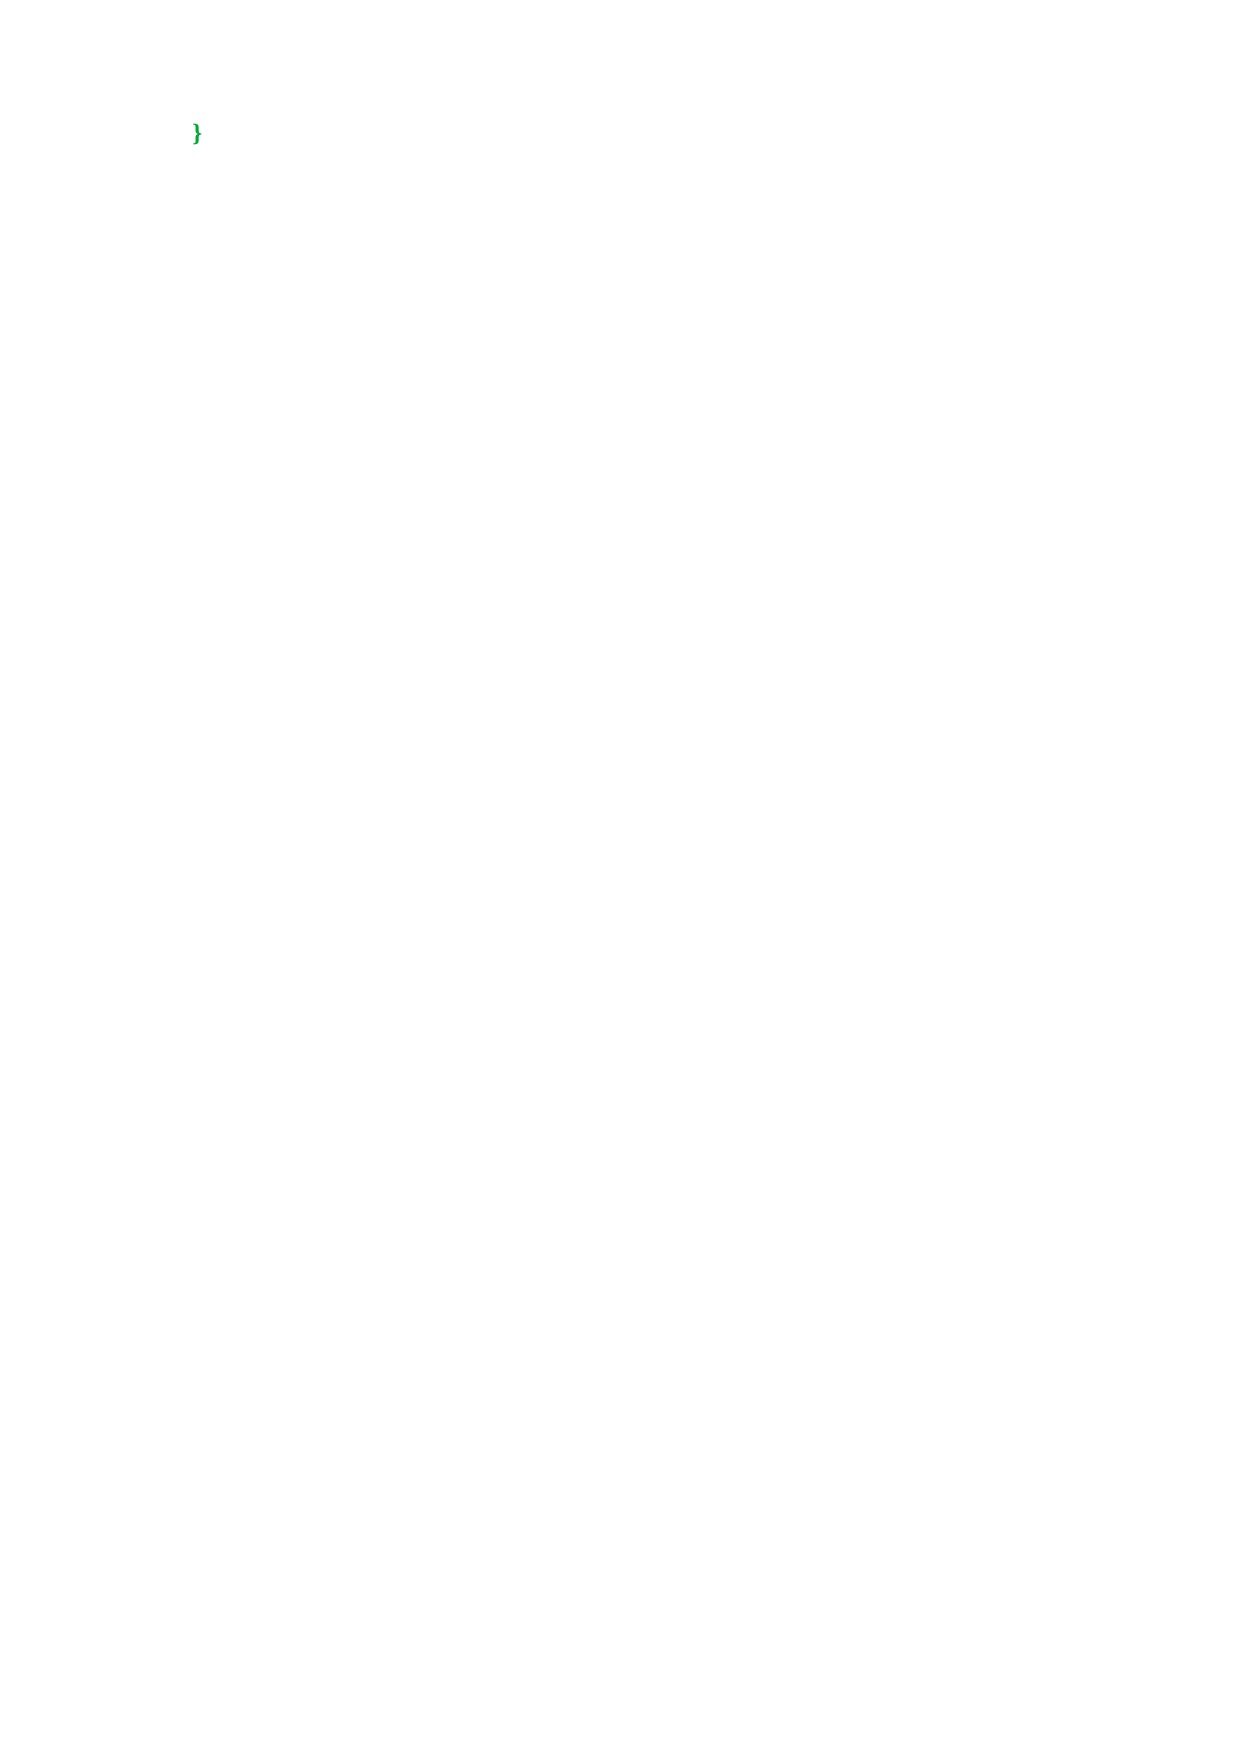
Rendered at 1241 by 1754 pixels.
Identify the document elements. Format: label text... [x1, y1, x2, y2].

text } [118, 118, 1122, 147]
